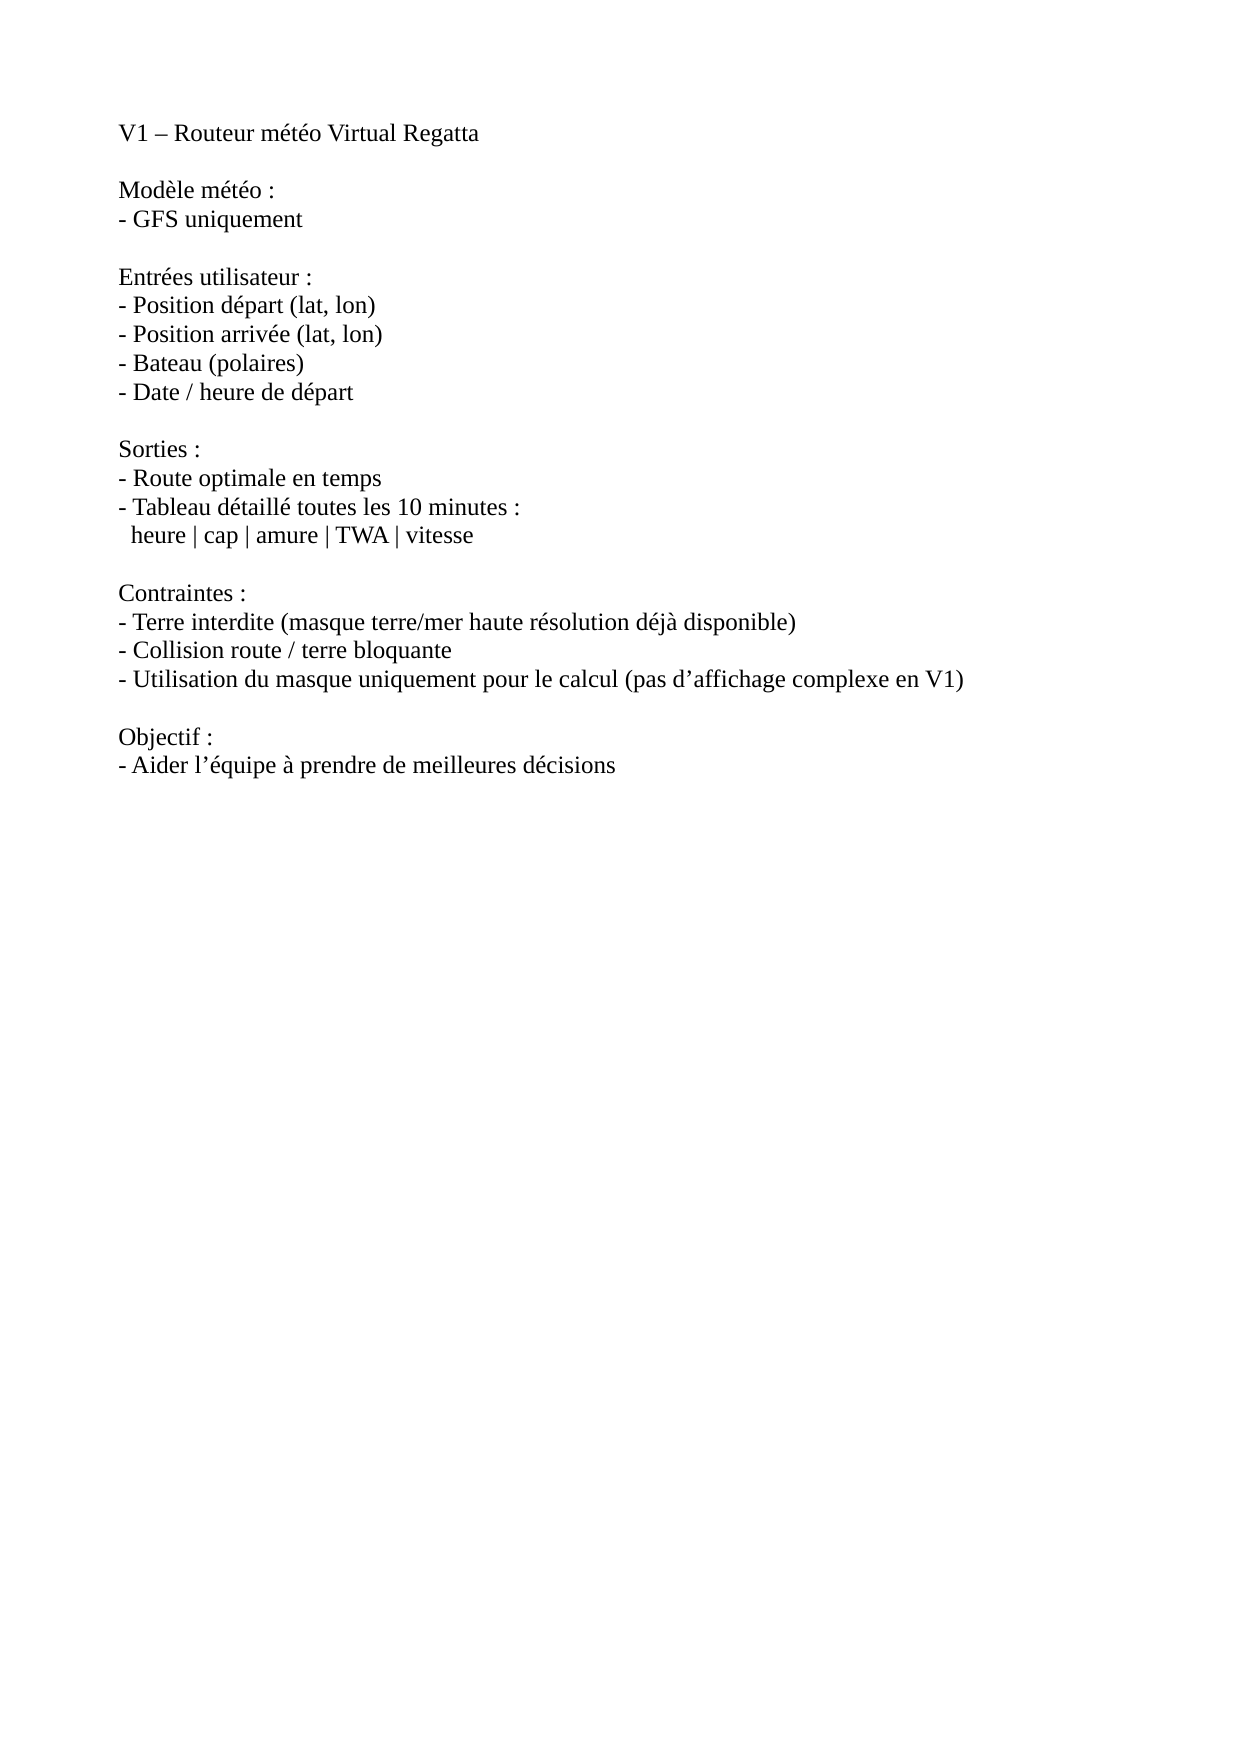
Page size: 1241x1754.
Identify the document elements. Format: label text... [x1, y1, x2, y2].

text - Date / heure de départ [118, 377, 1122, 406]
text - Collision route / terre bloquante [118, 636, 1122, 664]
text V1 – Routeur météo Virtual Regatta [118, 118, 1122, 147]
text - Bateau (polaires) [118, 348, 1122, 377]
text - Tableau détaillé toutes les 10 minutes : [118, 492, 1122, 521]
text heure | cap | amure | TWA | vitesse [118, 521, 1122, 549]
text - Route optimale en temps [118, 463, 1122, 492]
text - Position départ (lat, lon) [118, 291, 1122, 319]
text - Terre interdite (masque terre/mer haute résolution déjà disponible) [118, 607, 1122, 636]
text Contraintes : [118, 578, 1122, 607]
text Entrées utilisateur : [118, 262, 1122, 291]
text - Position arrivée (lat, lon) [118, 319, 1122, 348]
text - Aider l’équipe à prendre de meilleures décisions [118, 751, 1122, 779]
text - Utilisation du masque uniquement pour le calcul (pas d’affichage complexe en V1) [118, 664, 1122, 693]
text Modèle météo : [118, 176, 1122, 204]
text Sorties : [118, 434, 1122, 463]
text Objectif : [118, 722, 1122, 751]
text - GFS uniquement [118, 204, 1122, 233]
